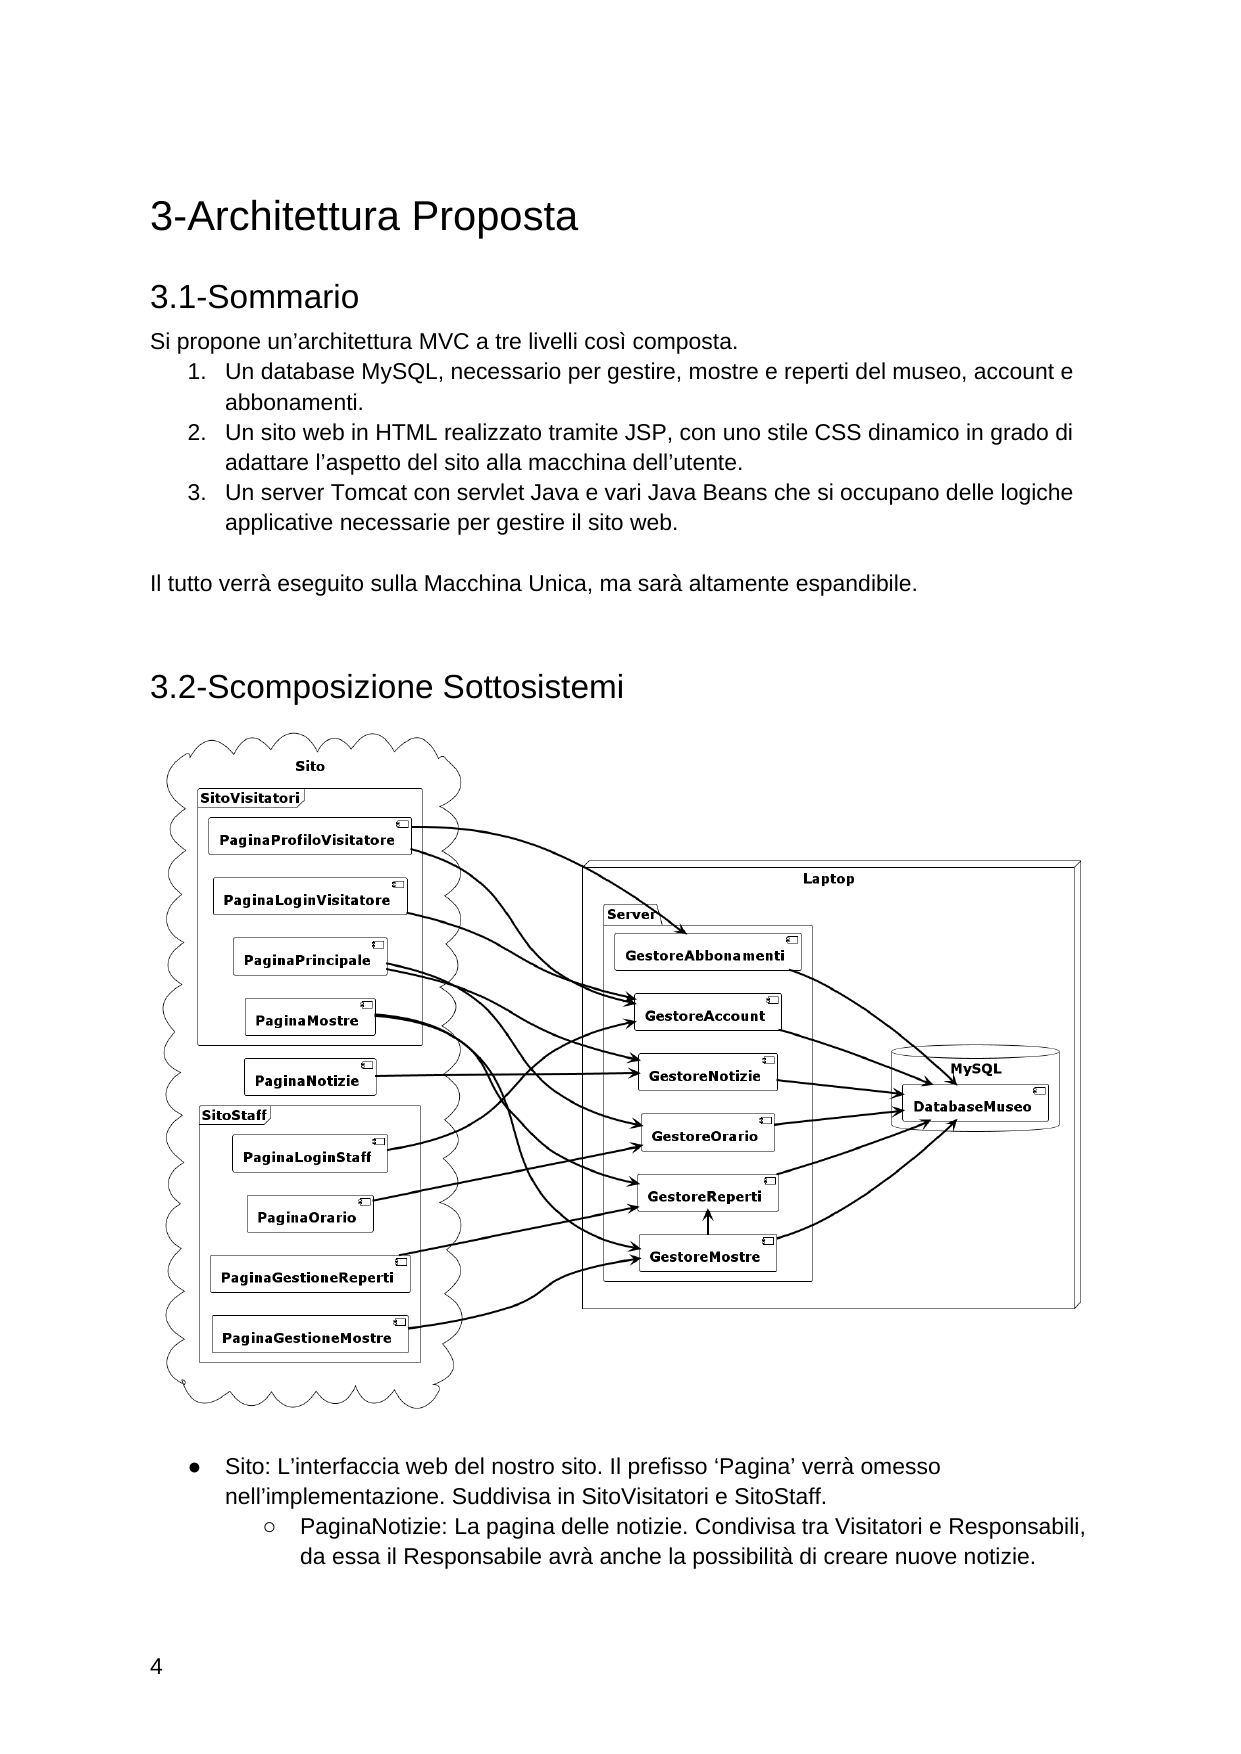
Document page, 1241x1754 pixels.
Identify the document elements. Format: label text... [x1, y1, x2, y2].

text Il tutto verrà eseguito sulla Macchina Unica, ma sarà altamente espandibile. [150, 570, 1090, 596]
subtitle 3.1-Sommario [150, 277, 1090, 316]
list Un database MySQL, necessario per gestire, mostre e reperti del museo, account e abbonamenti. [187, 358, 1090, 415]
list Un sito web in HTML realizzato tramite JSP, con uno stile CSS dinamico in grado di adattare l’aspetto del sito alla macchina dell’utente. [187, 419, 1090, 475]
subtitle 3.2-Scomposizione Sottosistemi [150, 668, 1090, 706]
list Sito: L’interfaccia web del nostro sito. Il prefisso ‘Pagina’ verrà omesso nell’implementazione. Suddivisa in SitoVisitatori e SitoStaff. [187, 1453, 1090, 1509]
list Un server Tomcat con servlet Java e vari Java Beans che si occupano delle logiche applicative necessarie per gestire il sito web. [187, 479, 1090, 536]
subtitle 3-Architettura Proposta [150, 192, 1090, 239]
list PaginaNotizie: La pagina delle notizie. Condivisa tra Visitatori e Responsabili, da essa il Responsabile avrà anche la possibilità di creare nuove notizie. [262, 1513, 1090, 1569]
picture [150, 718, 1091, 1419]
text Si propone un’architettura MVC a tre livelli così composta. [150, 328, 1090, 354]
